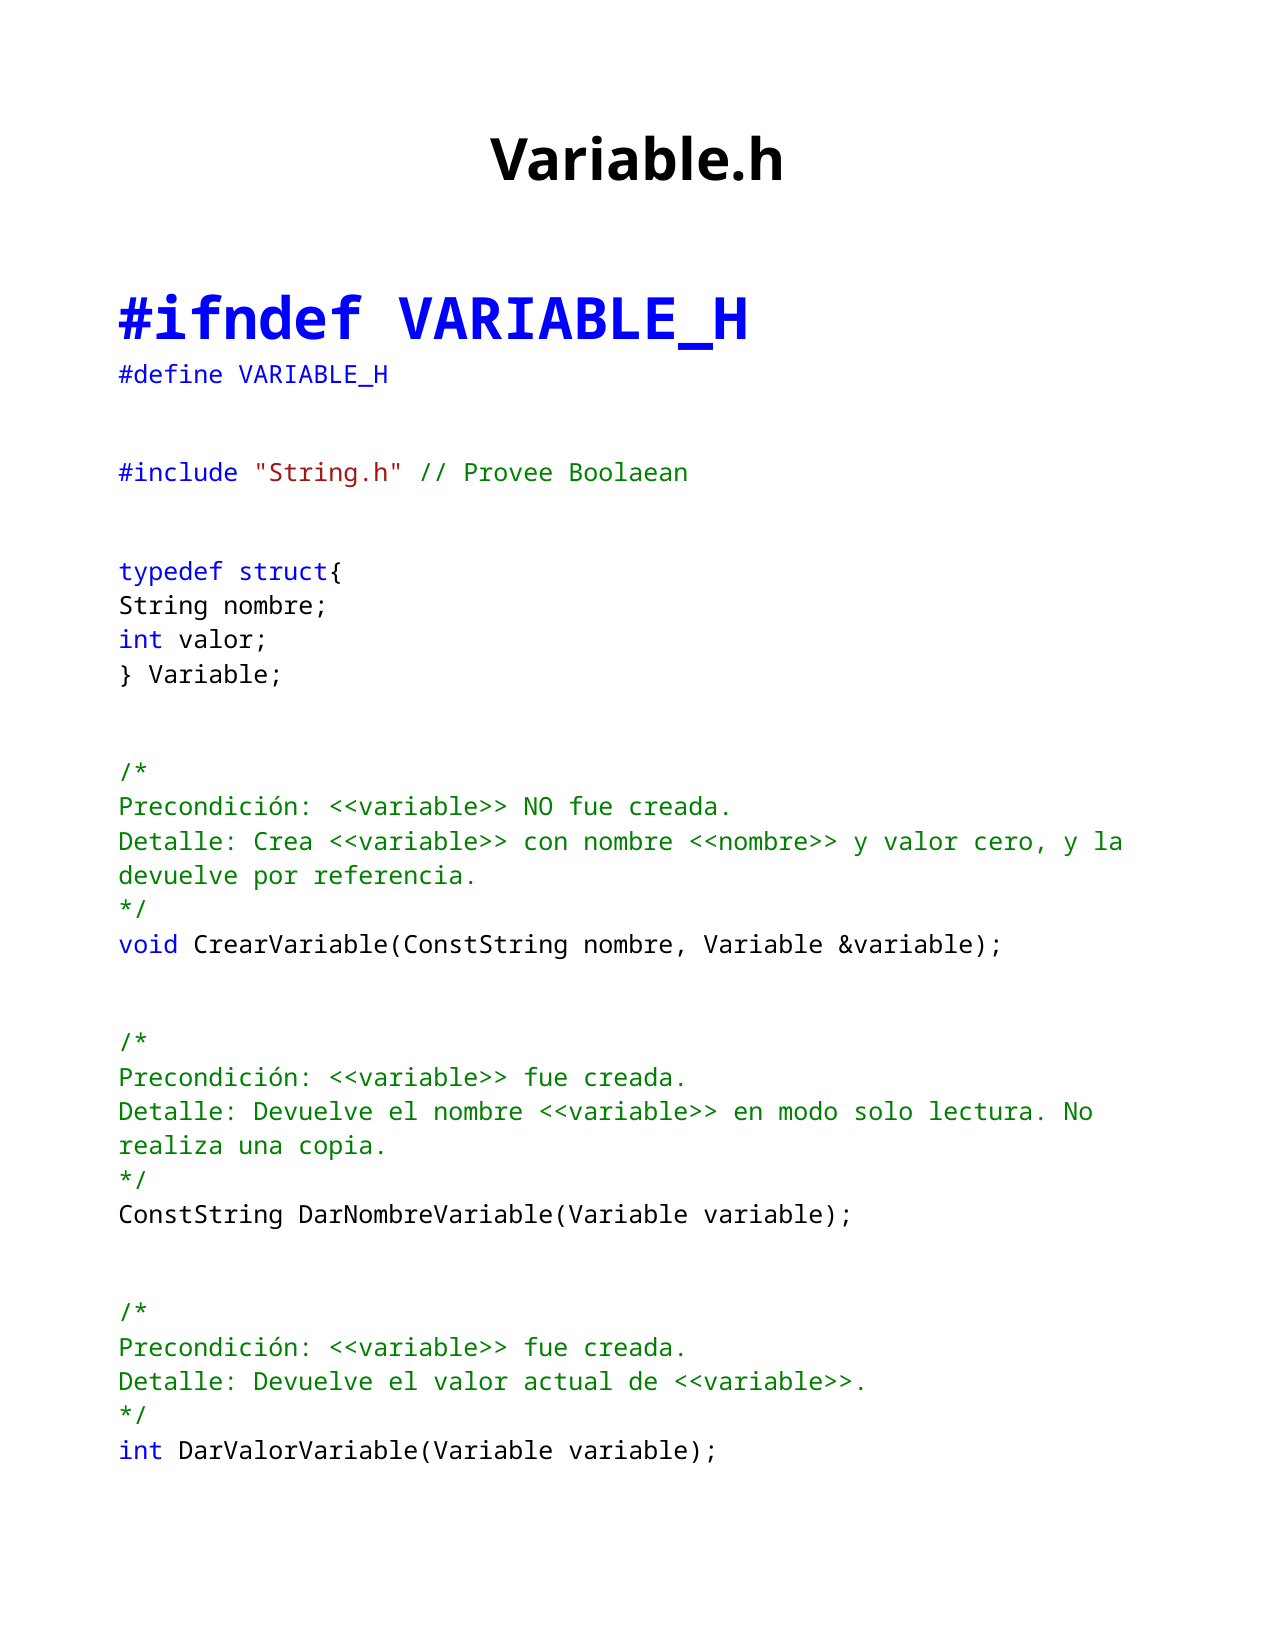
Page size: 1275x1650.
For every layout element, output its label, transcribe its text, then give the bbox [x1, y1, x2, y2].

text Precondición: <<variable>> NO fue creada. [118, 789, 1157, 823]
text Detalle: Devuelve el valor actual de <<variable>>. [118, 1363, 1157, 1398]
text /* [118, 1024, 1157, 1059]
text Detalle: Devuelve el nombre <<variable>> en modo solo lectura. No realiza una copia. [118, 1093, 1157, 1162]
text #ifndef VARIABLE_H [118, 277, 1157, 357]
text String nombre; [118, 587, 1157, 622]
text #define VARIABLE_H [118, 357, 1157, 391]
text int DarValorVariable(Variable variable); [118, 1432, 1157, 1466]
text Detalle: Crea <<variable>> con nombre <<nombre>> y valor cero, y la devuelve por referencia. [118, 823, 1157, 892]
text /* [118, 1294, 1157, 1329]
text } Variable; [118, 656, 1157, 691]
text int valor; [118, 622, 1157, 656]
text Precondición: <<variable>> fue creada. [118, 1059, 1157, 1093]
text typedef struct{ [118, 553, 1157, 587]
text */ [118, 1398, 1157, 1432]
text #include "String.h" // Provee Boolaean [118, 455, 1157, 489]
text Variable.h [118, 118, 1157, 198]
text */ [118, 1162, 1157, 1196]
text /* [118, 754, 1157, 789]
text void CrearVariable(ConstString nombre, Variable &variable); [118, 926, 1157, 961]
text Precondición: <<variable>> fue creada. [118, 1329, 1157, 1363]
text ConstString DarNombreVariable(Variable variable); [118, 1196, 1157, 1231]
text */ [118, 892, 1157, 926]
